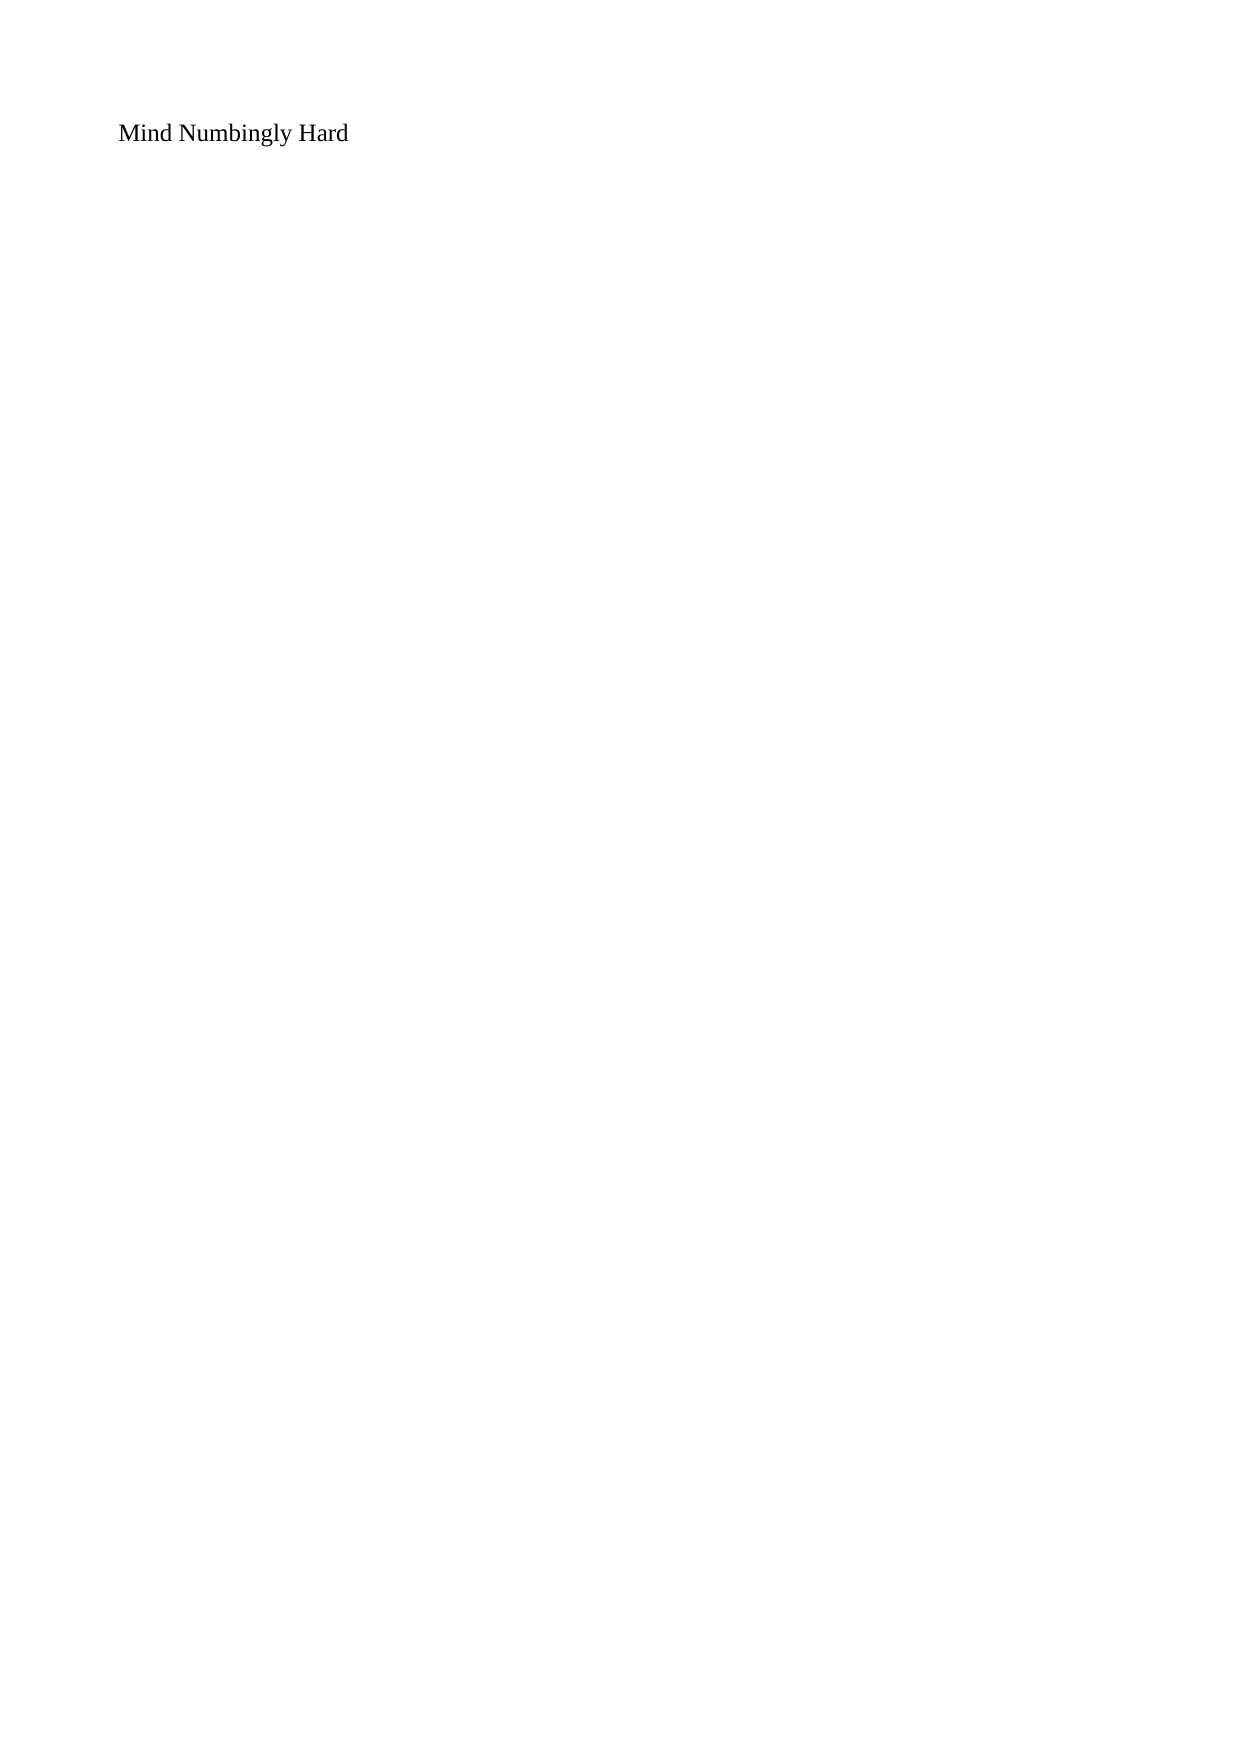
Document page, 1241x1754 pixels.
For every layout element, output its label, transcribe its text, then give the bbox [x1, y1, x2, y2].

text Mind Numbingly Hard [118, 118, 1122, 147]
